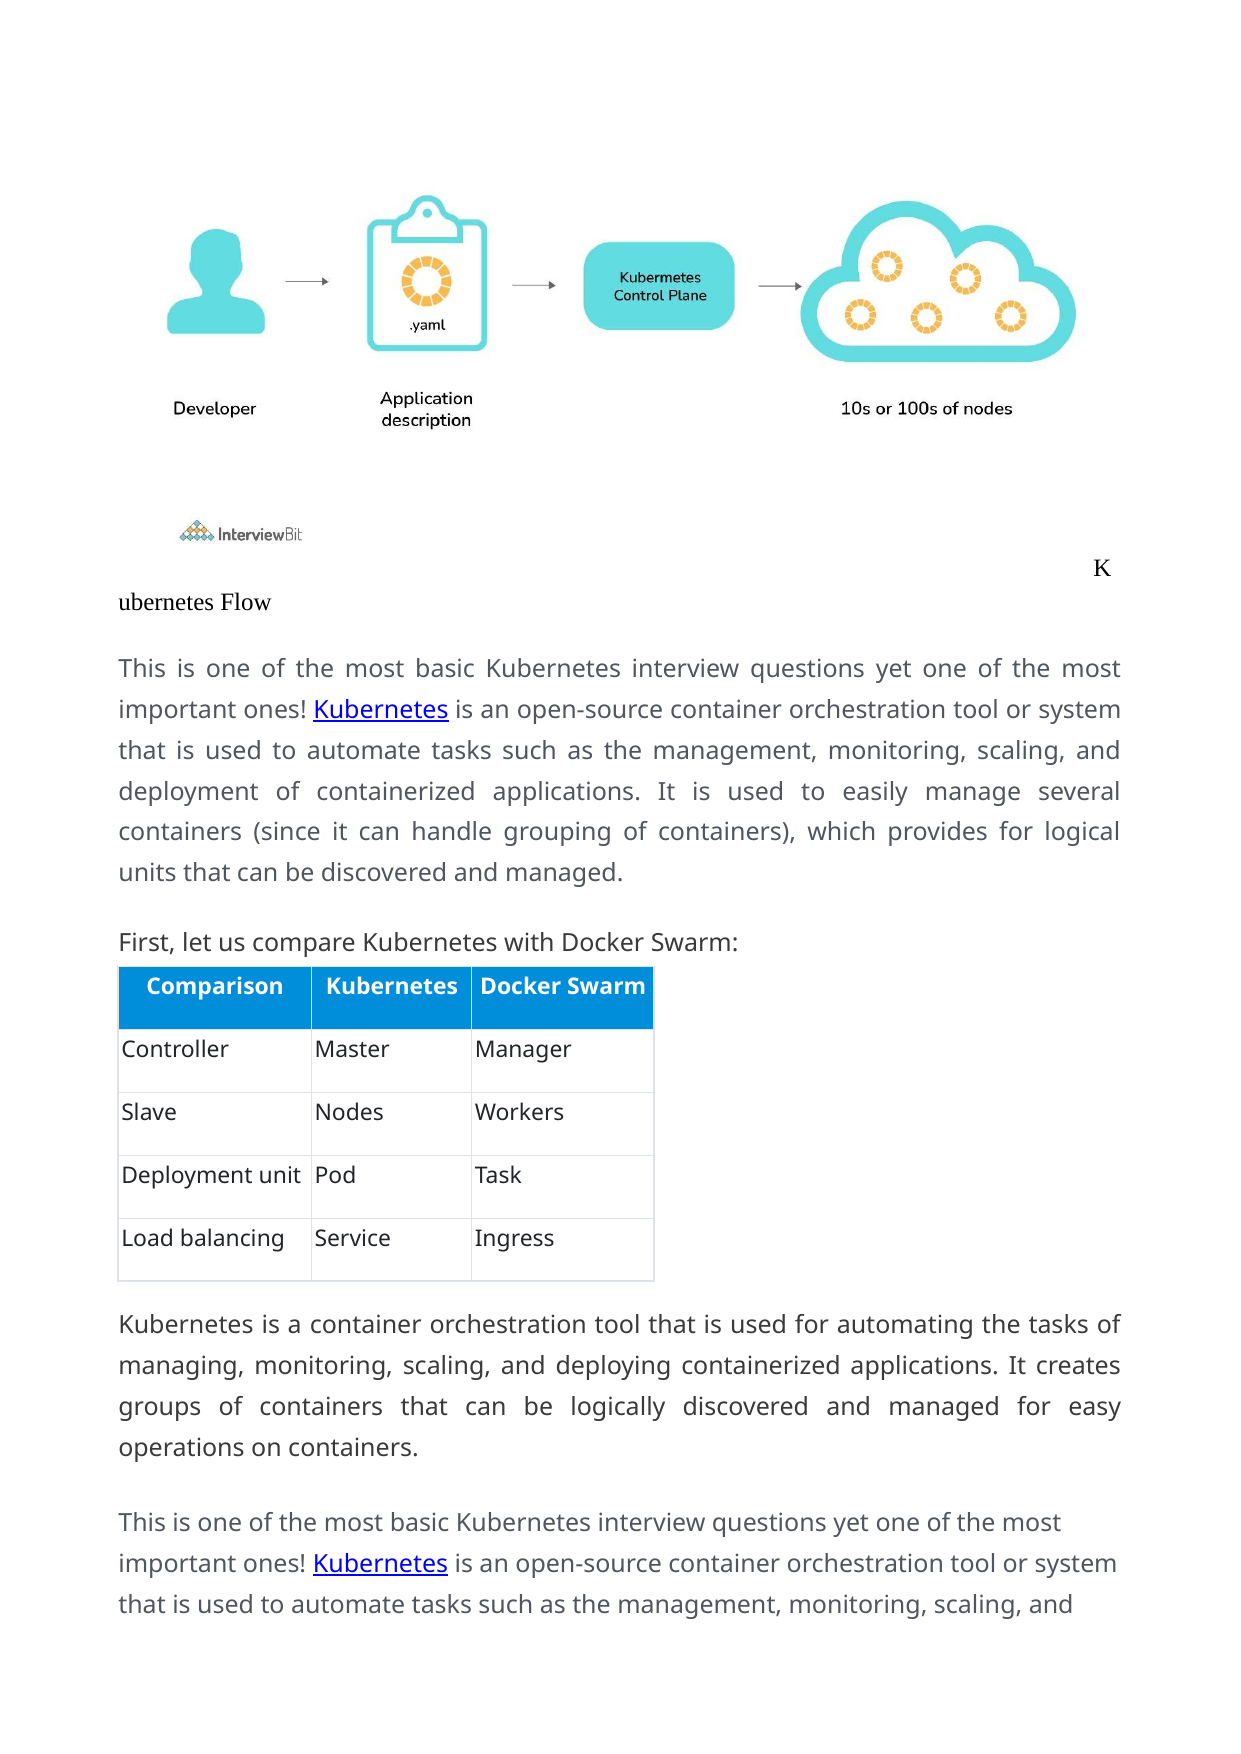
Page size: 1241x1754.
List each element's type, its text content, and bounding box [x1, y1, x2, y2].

table_cell Pod [312, 1156, 471, 1217]
table_header Comparison [119, 967, 311, 1029]
table_cell Workers [472, 1093, 653, 1154]
table_cell Load balancing [119, 1219, 311, 1280]
text This is one of the most basic Kubernetes interview questions yet one of the most important ones! Kubernetes is an open-source container orchestration tool or system that is used to automate tasks such as the management, monitoring, scaling, and [118, 1505, 1122, 1620]
table_cell Master [312, 1030, 471, 1092]
table_cell Nodes [312, 1093, 471, 1154]
picture [118, 118, 1094, 576]
table_cell Controller [119, 1030, 311, 1092]
table_cell Service [312, 1219, 471, 1280]
text Kubernetes Flow [118, 118, 1122, 616]
table_cell Ingress [472, 1219, 653, 1280]
table_cell Slave [119, 1093, 311, 1154]
text Kubernetes is a container orchestration tool that is used for automating the tasks of managing, monitoring, scaling, and deploying containerized applications. It creates groups of containers that can be logically discovered and managed for easy operations on containers. [118, 1307, 1122, 1463]
table_cell Deployment unit [119, 1156, 311, 1217]
text First, let us compare Kubernetes with Docker Swarm: [118, 925, 1122, 959]
table_cell Task [472, 1156, 653, 1217]
table_header Kubernetes [312, 967, 471, 1029]
text This is one of the most basic Kubernetes interview questions yet one of the most important ones! Kubernetes is an open-source container orchestration tool or system that is used to automate tasks such as the management, monitoring, scaling, and deployment of containerized applications. It is used to easily manage several containers (since it can handle grouping of containers), which provides for logical units that can be discovered and managed. [118, 651, 1122, 889]
table_cell Manager [472, 1030, 653, 1092]
table_header Docker Swarm [472, 967, 653, 1029]
